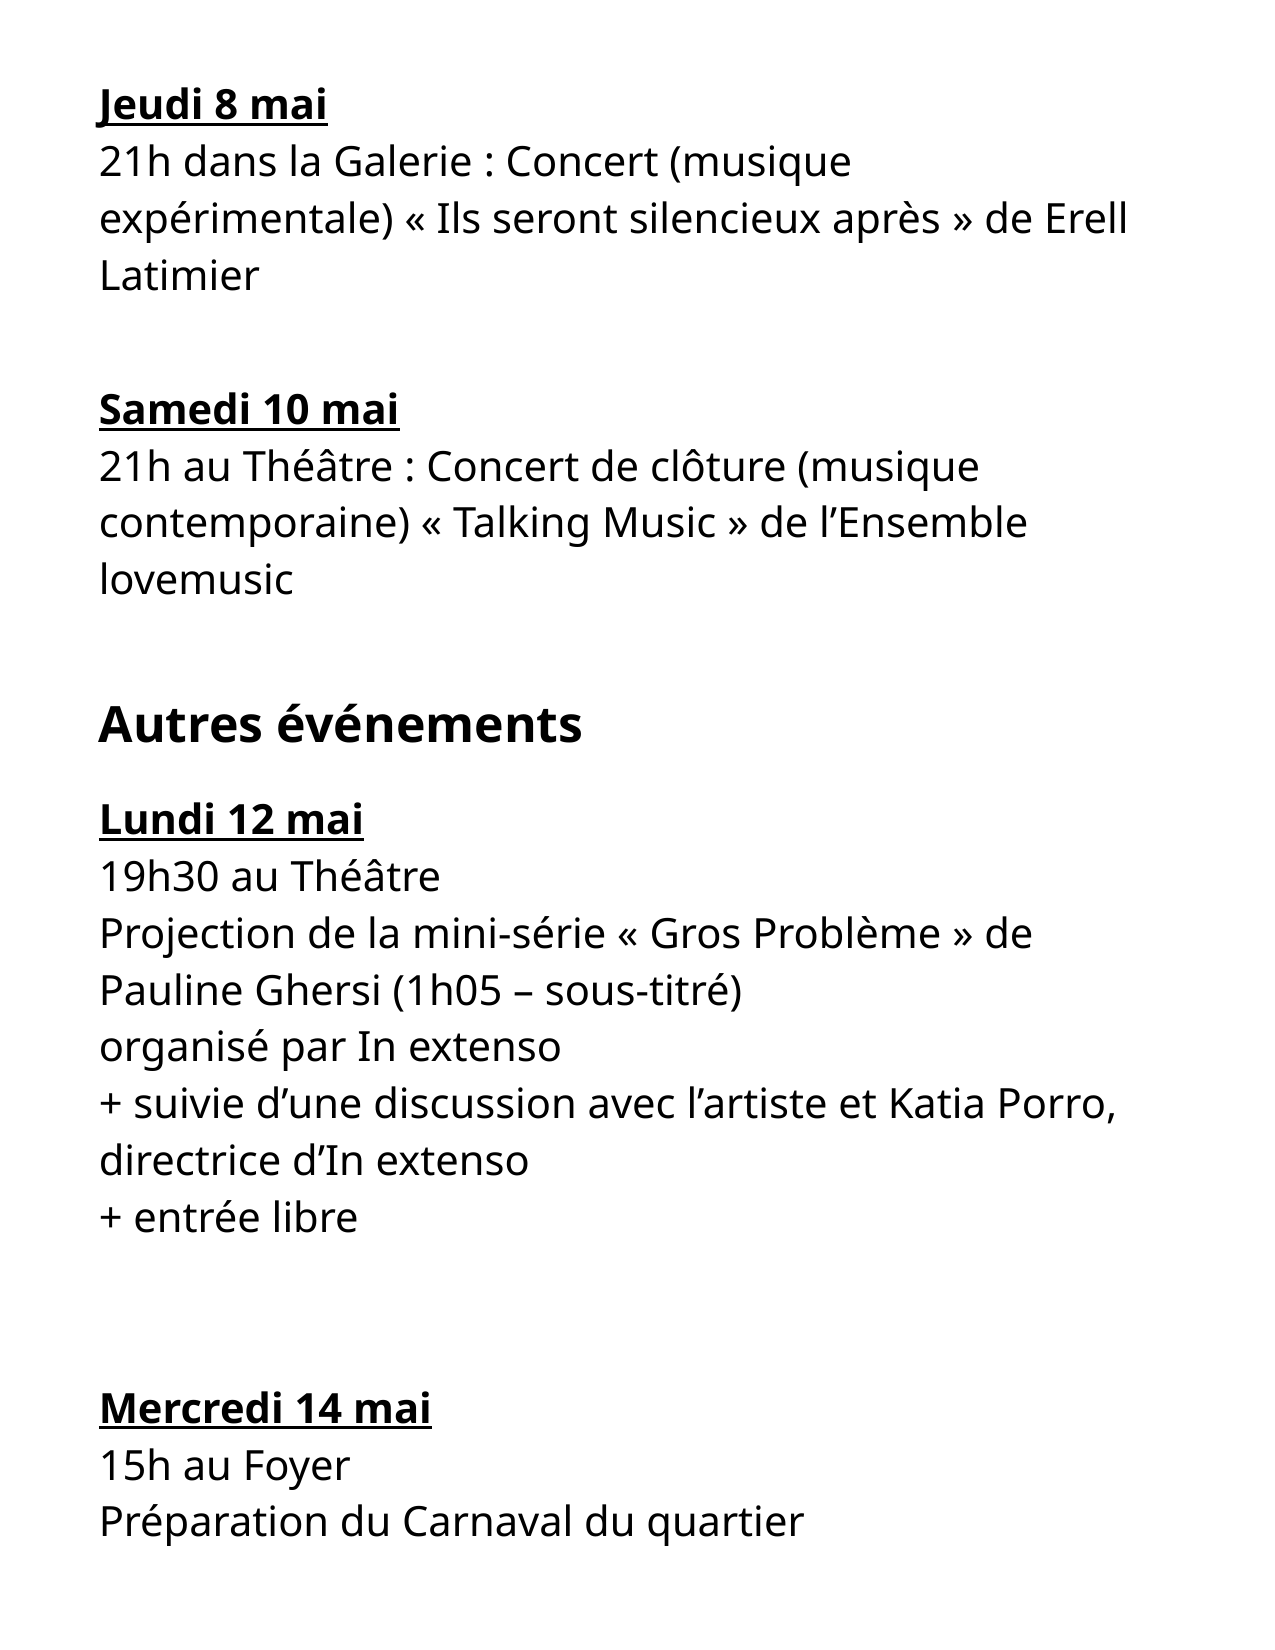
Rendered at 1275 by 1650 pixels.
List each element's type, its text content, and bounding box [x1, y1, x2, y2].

text + suivie d’une discussion avec l’artiste et Katia Porro, directrice d’In extenso [98, 1074, 1155, 1187]
subtitle Autres événements [98, 688, 1155, 757]
text + entrée libre [98, 1187, 1155, 1244]
text Préparation du Carnaval du quartier [98, 1492, 1155, 1549]
subtitle Lundi 12 mai [98, 790, 1155, 847]
subtitle Samedi 10 mai [98, 380, 1155, 436]
text 19h30 au Théâtre [98, 847, 1155, 903]
text 15h au Foyer [98, 1435, 1155, 1492]
subtitle Jeudi 8 mai [98, 75, 1155, 132]
text 21h dans la Galerie : Concert (musique expérimentale) « Ils seront silencieux après » de Erell Latimier [98, 132, 1155, 302]
subtitle Mercredi 14 mai [98, 1378, 1155, 1435]
text Projection de la mini-série « Gros Problème » de Pauline Ghersi (1h05 – sous-titré) [98, 903, 1155, 1017]
text organisé par In extenso [98, 1017, 1155, 1074]
text 21h au Théâtre : Concert de clôture (musique contemporaine) « Talking Music » de l’Ensemble lovemusic [98, 436, 1155, 607]
